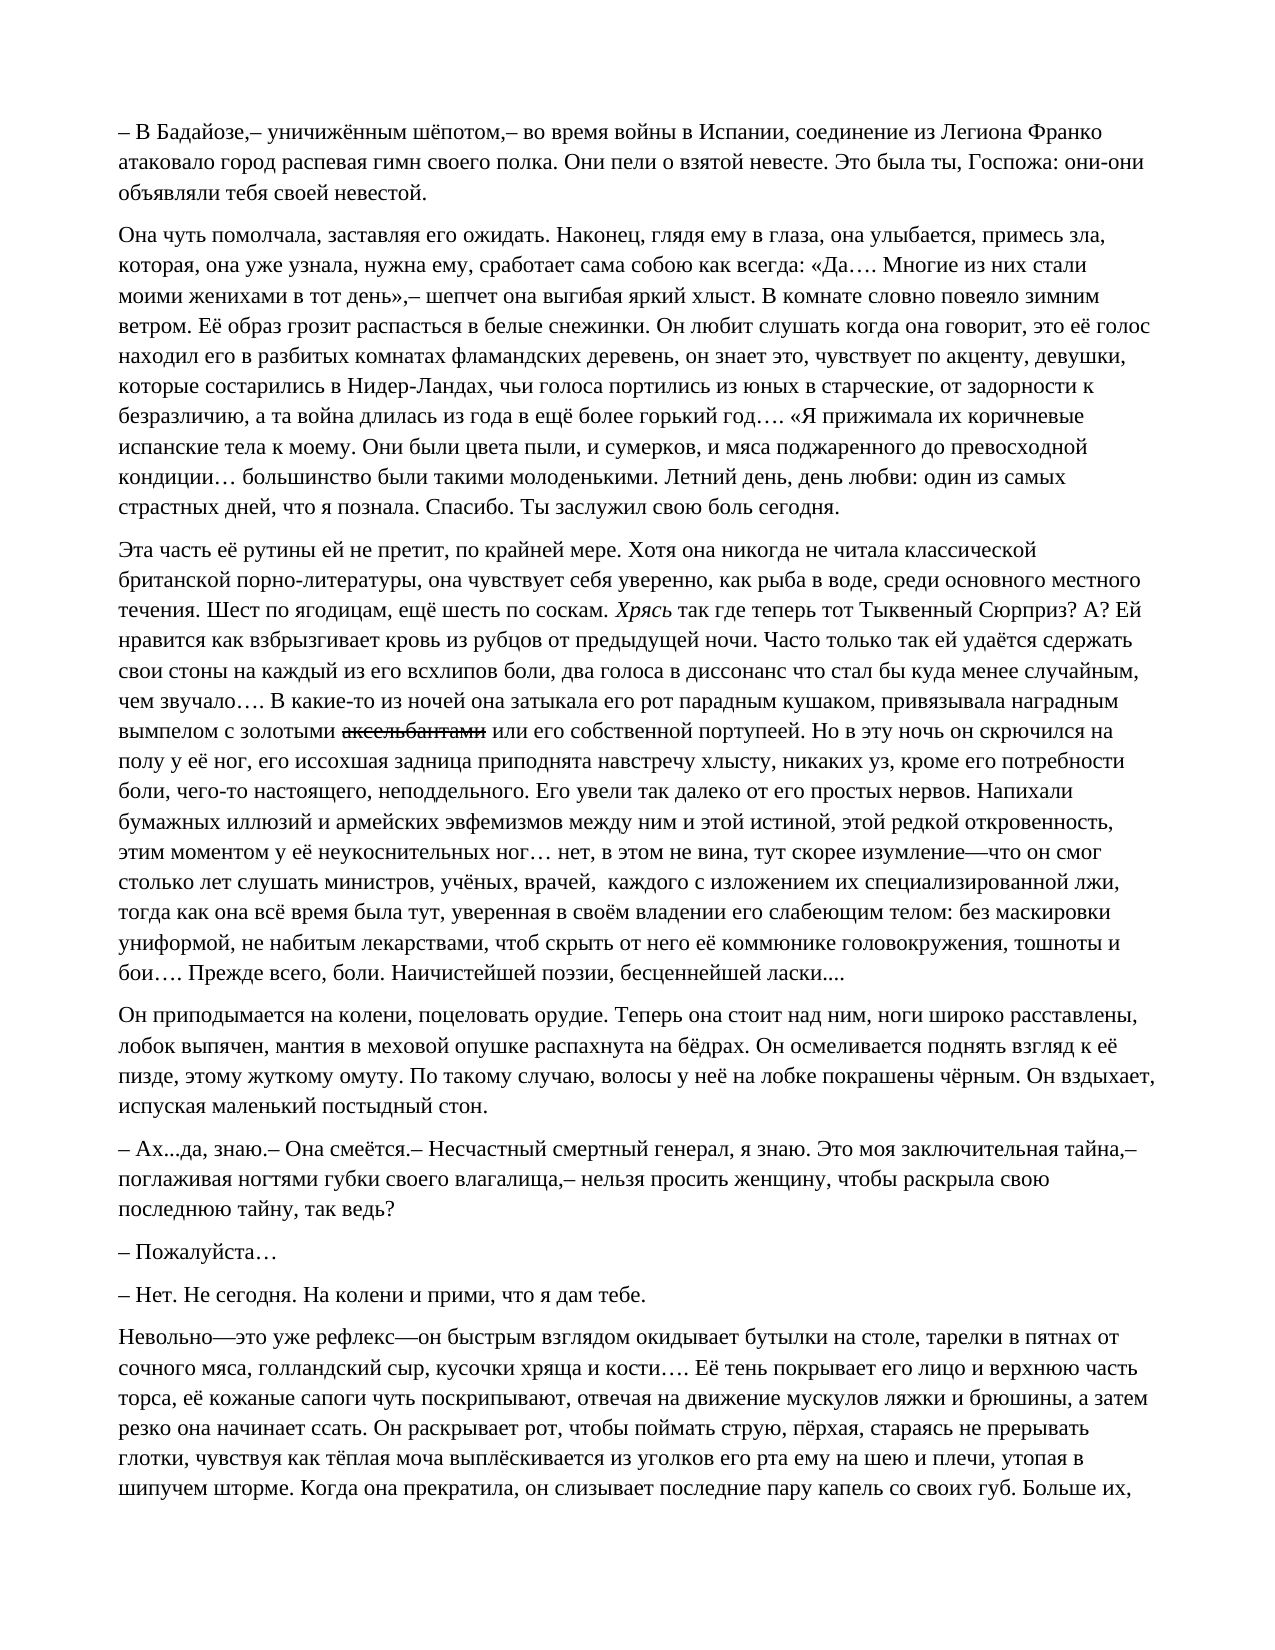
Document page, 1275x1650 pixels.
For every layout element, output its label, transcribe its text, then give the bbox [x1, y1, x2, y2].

text Он приподымается на колени, поцеловать орудие. Теперь она стоит над ним, ноги широко расставлены, лобок выпячен, мантия в меховой опушке распахнута на бёдрах. Он осмеливается поднять взгляд к её пизде, этому жуткому омуту. По такому случаю, волосы у неё на лобке покрашены чёрным. Он вздыхает, испуская маленький постыдный стон. [118, 1001, 1157, 1118]
text Эта часть её рутины ей не претит, по крайней мере. Хотя она никогда не читала классической британской порно-литературы, она чувствует себя уверенно, как рыба в воде, среди основного местного течения. Шест по ягодицам, ещё шесть по соскам. Хрясь так где теперь тот Тыквенный Сюрприз? А? Ей нравится как взбрызгивает кровь из рубцов от предыдущей ночи. Часто только так ей удаётся сдержать свои стоны на каждый из его всхлипов боли, два голоса в диссонанс что стал бы куда менее случайным, чем звучало…. В какие-то из ночей она затыкала его рот парадным кушаком, привязывала наградным вымпелом с золотыми аксельбантами или его собственной портупеей. Но в эту ночь он скрючился на полу у её ног, его иссохшая задница приподнята навстречу хлысту, никаких уз, кроме его потребности боли, чего-то настоящего, неподдельного. Его увели так далеко от его простых нервов. Напихали бумажных иллюзий и армейских эвфемизмов между ним и этой истиной, этой редкой откровенность, этим моментом у её неукоснительных ног… нет, в этом не вина, тут скорее изумление—что он смог столько лет слушать министров, учёных, врачей, каждого с изложением их специализированной лжи, тогда как она всё время была тут, уверенная в своём владении его слабеющим телом: без маскировки униформой, не набитым лекарствами, чтоб скрыть от него её коммюнике головокружения, тошноты и бои…. Прежде всего, боли. Наичистейшей поэзии, бесценнейшей ласки.... [118, 536, 1157, 985]
text – Ах...да, знаю.– Она смеётся.– Несчастный смертный генерал, я знаю. Это моя заключительная тайна,– поглаживая ногтями губки своего влагалища,– нельзя просить женщину, чтобы раскрыла свою последнюю тайну, так ведь? [118, 1135, 1157, 1222]
text Она чуть помолчала, заставляя его ожидать. Наконец, глядя ему в глаза, она улыбается, примесь зла, которая, она уже узнала, нужна ему, сработает сама собою как всегда: «Да…. Многие из них стали моими женихами в тот день»,– шепчет она выгибая яркий хлыст. В комнате словно повеяло зимним ветром. Её образ грозит распасться в белые снежинки. Он любит слушать когда она говорит, это её голос находил его в разбитых комнатах фламандских деревень, он знает это, чувствует по акценту, девушки, которые состарились в Нидер-Ландах, чьи голоса портились из юных в старческие, от задорности к безразличию, а та война длилась из года в ещё более горький год…. «Я прижимала их коричневые испанские тела к моему. Они были цвета пыли, и сумерков, и мяса поджаренного до превосходной кондиции… большинство были такими молоденькими. Летний день, день любви: один из самых страстных дней, что я познала. Спасибо. Ты заслужил свою боль сегодня. [118, 221, 1157, 519]
text – В Бадайозе,– уничижённым шёпотом,– во время войны в Испании, соединение из Легиона Франко атаковало город распевая гимн своего полка. Они пели о взятой невесте. Это была ты, Госпожа: они-они объявляли тебя своей невестой. [118, 118, 1157, 205]
text – Нет. Не сегодня. На колени и прими, что я дам тебе. [118, 1281, 1157, 1307]
text Невольно—это уже рефлекс—он быстрым взглядом окидывает бутылки на столе, тарелки в пятнах от сочного мяса, голландский сыр, кусочки хряща и кости…. Её тень покрывает его лицо и верхнюю часть торса, её кожаные сапоги чуть поскрипывают, отвечая на движение мускулов ляжки и брюшины, а затем резко она начинает ссать. Он раскрывает рот, чтобы поймать струю, пёрхая, стараясь не прерывать глотки, чувствуя как тёплая моча выплёскивается из уголков его рта ему на шею и плечи, утопая в шипучем шторме. Когда она прекратила, он слизывает последние пару капель со своих губ. Больше их, [118, 1323, 1157, 1501]
text – Пожалуйста… [118, 1238, 1157, 1264]
